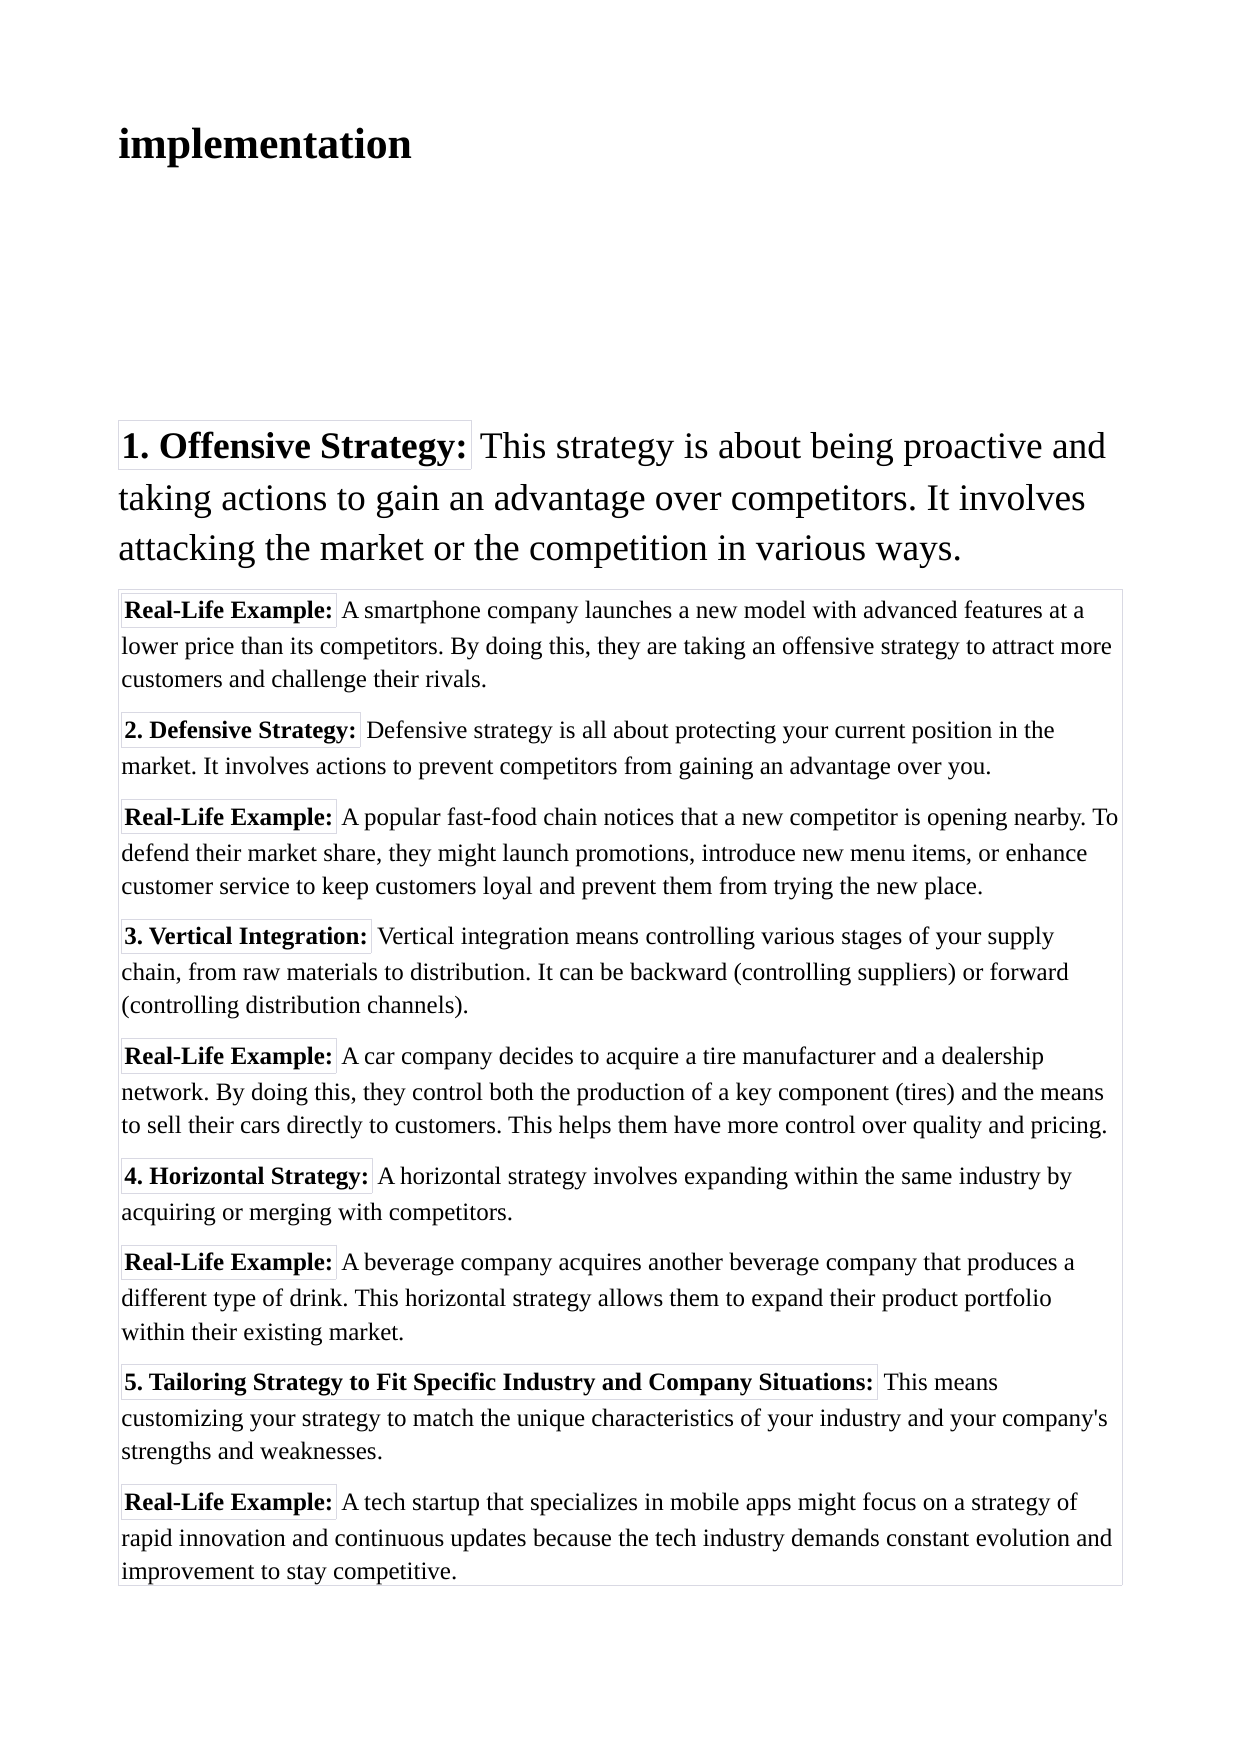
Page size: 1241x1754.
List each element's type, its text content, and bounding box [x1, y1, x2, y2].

text 4. Horizontal Strategy: A horizontal strategy involves expanding within the same industry by acquiring or merging with competitors. [119, 1155, 1122, 1226]
text implementation [118, 118, 1122, 168]
text Real-Life Example: A car company decides to acquire a tire manufacturer and a dealership network. By doing this, they control both the production of a key component (tires) and the means to sell their cars directly to customers. This helps them have more control over quality and pricing. [119, 1035, 1122, 1139]
text Real-Life Example: A tech startup that specializes in mobile apps might focus on a strategy of rapid innovation and continuous updates because the tech industry demands constant evolution and improvement to stay competitive. [119, 1481, 1122, 1585]
text 2. Defensive Strategy: Defensive strategy is all about protecting your current position in the market. It involves actions to prevent competitors from gaining an advantage over you. [119, 709, 1122, 780]
text Real-Life Example: A smartphone company launches a new model with advanced features at a lower price than its competitors. By doing this, they are taking an offensive strategy to attract more customers and challenge their rivals. [119, 590, 1122, 693]
text 1. Offensive Strategy: This strategy is about being proactive and taking actions to gain an advantage over competitors. It involves attacking the market or the competition in various ways. [118, 420, 1122, 568]
text Real-Life Example: A beverage company acquires another beverage company that produces a different type of drink. This horizontal strategy allows them to expand their product portfolio within their existing market. [119, 1241, 1122, 1345]
text 5. Tailoring Strategy to Fit Specific Industry and Company Situations: This means customizing your strategy to match the unique characteristics of your industry and your company's strengths and weaknesses. [119, 1361, 1122, 1465]
text Real-Life Example: A popular fast-food chain notices that a new competitor is opening nearby. To defend their market share, they might launch promotions, introduce new menu items, or enhance customer service to keep customers loyal and prevent them from trying the new place. [119, 796, 1122, 899]
text 3. Vertical Integration: Vertical integration means controlling various stages of your supply chain, from raw materials to distribution. It can be backward (controlling suppliers) or forward (controlling distribution channels). [119, 915, 1122, 1019]
